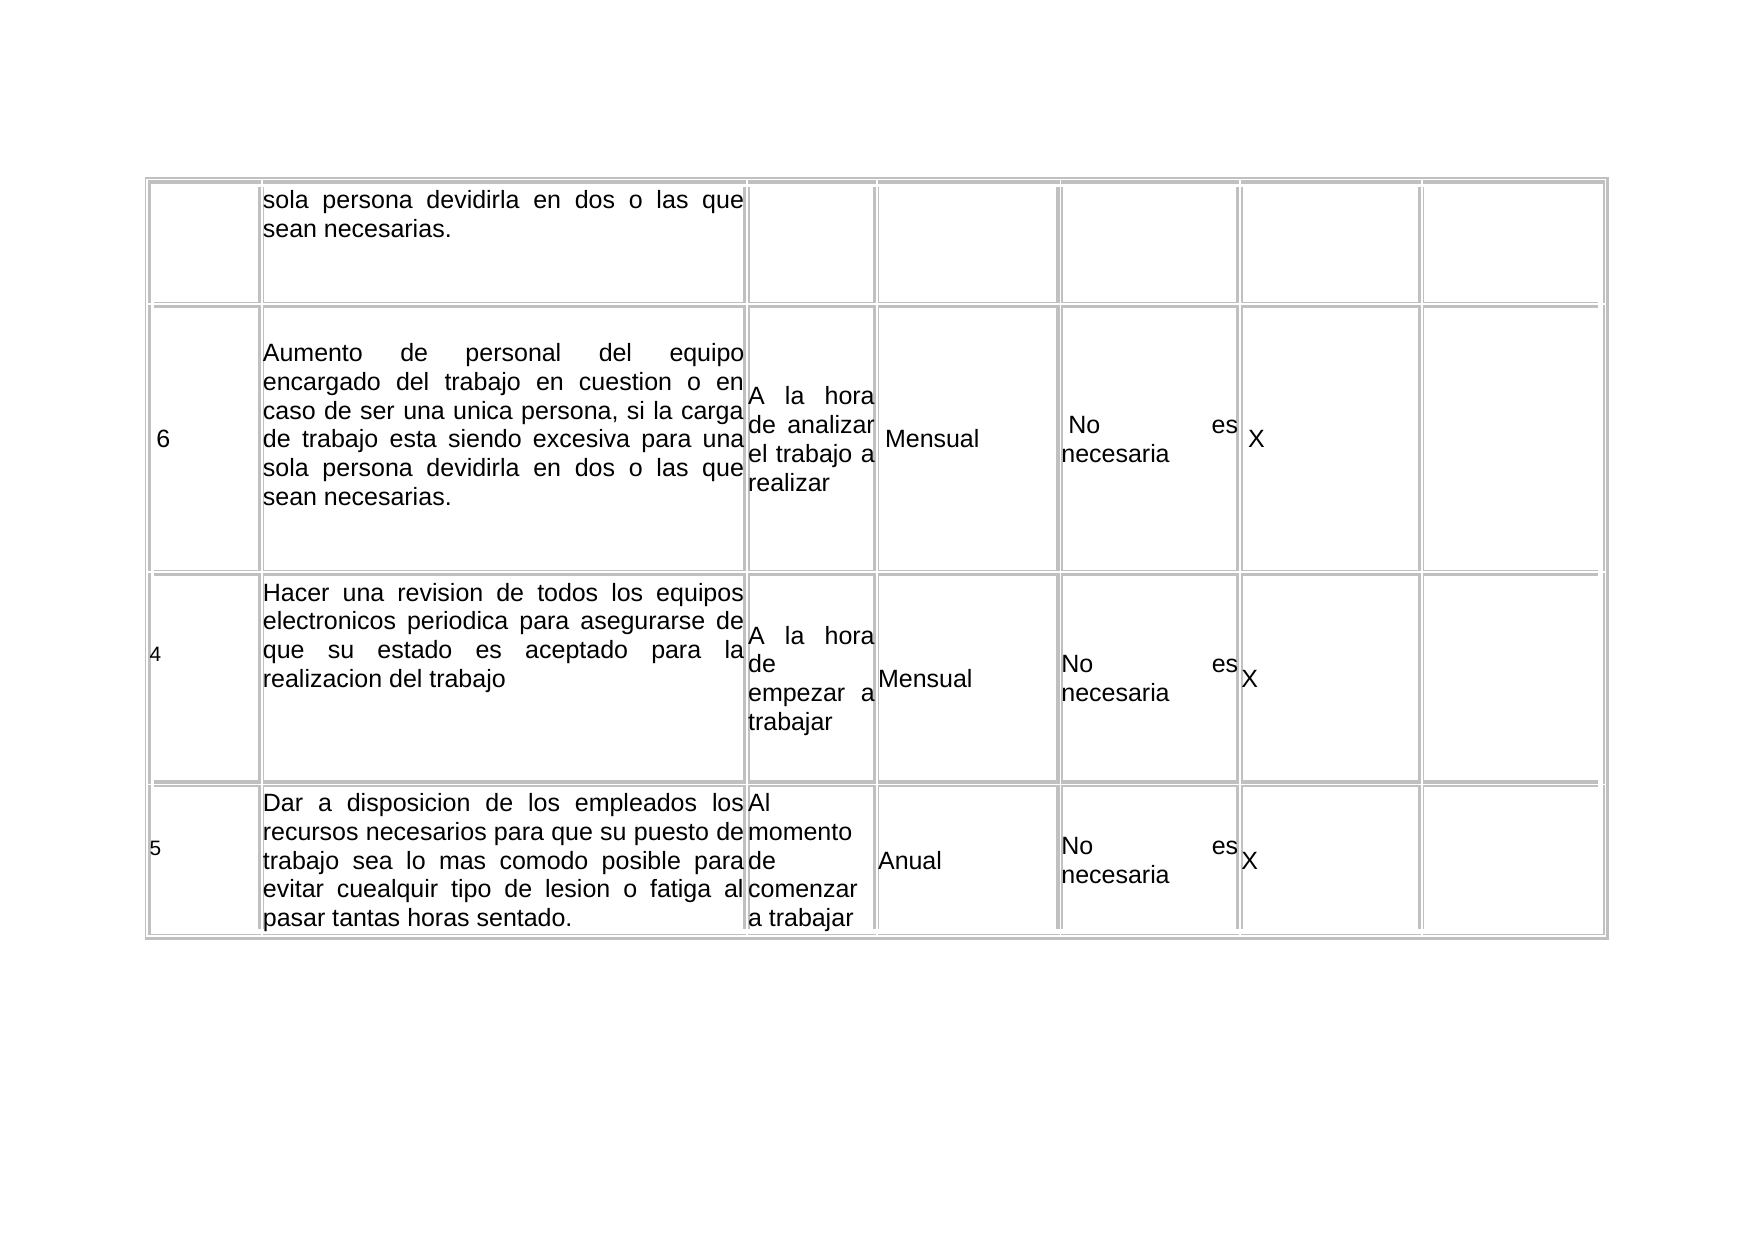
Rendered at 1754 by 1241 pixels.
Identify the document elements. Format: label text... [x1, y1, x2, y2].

table_cell sola persona devidirla en dos o las que sean necesarias. [261, 179, 746, 302]
table_cell Anual [876, 780, 1059, 933]
table_cell A la hora de analizar el trabajo a realizar [750, 308, 873, 570]
table_cell Dar a disposicion de los empleados los recursos necesarios para que su puesto de trabajo sea lo mas comodo posible para evitar cuealquir tipo de lesion o fatiga al pasar tantas horas sentado. [261, 780, 746, 933]
table_cell [1421, 570, 1606, 780]
table_cell [151, 184, 261, 302]
table_cell No es necesaria [1063, 576, 1236, 780]
table_cell [1421, 179, 1606, 302]
table_cell [746, 179, 876, 302]
table_cell [876, 179, 1059, 302]
table_cell A la hora de empezar a trabajar [750, 576, 873, 780]
table_cell Aumento de personal del equipo encargado del trabajo en cuestion o en caso de ser una unica persona, si la carga de trabajo esta siendo excesiva para una sola persona devidirla en dos o las que sean necesarias. [264, 308, 743, 570]
table_cell No es necesaria [1060, 780, 1239, 933]
table_cell 5 [148, 780, 261, 933]
table_cell [1421, 302, 1606, 570]
table_cell No es necesaria [1063, 308, 1236, 570]
table_cell 6 [148, 302, 261, 570]
table_cell X [1243, 576, 1418, 780]
table_cell [1060, 179, 1239, 302]
table_cell 4 [148, 570, 261, 780]
table_cell X [1239, 780, 1421, 933]
table_cell X [1243, 308, 1418, 570]
table_cell Mensual [879, 576, 1056, 780]
table_cell Mensual [879, 308, 1056, 570]
table_cell [1421, 780, 1606, 933]
table_cell Al momento de comenzar a trabajar [746, 780, 876, 933]
table_cell Hacer una revision de todos los equipos electronicos periodica para asegurarse de que su estado es aceptado para la realizacion del trabajo [264, 576, 743, 780]
table_cell [1239, 179, 1421, 302]
